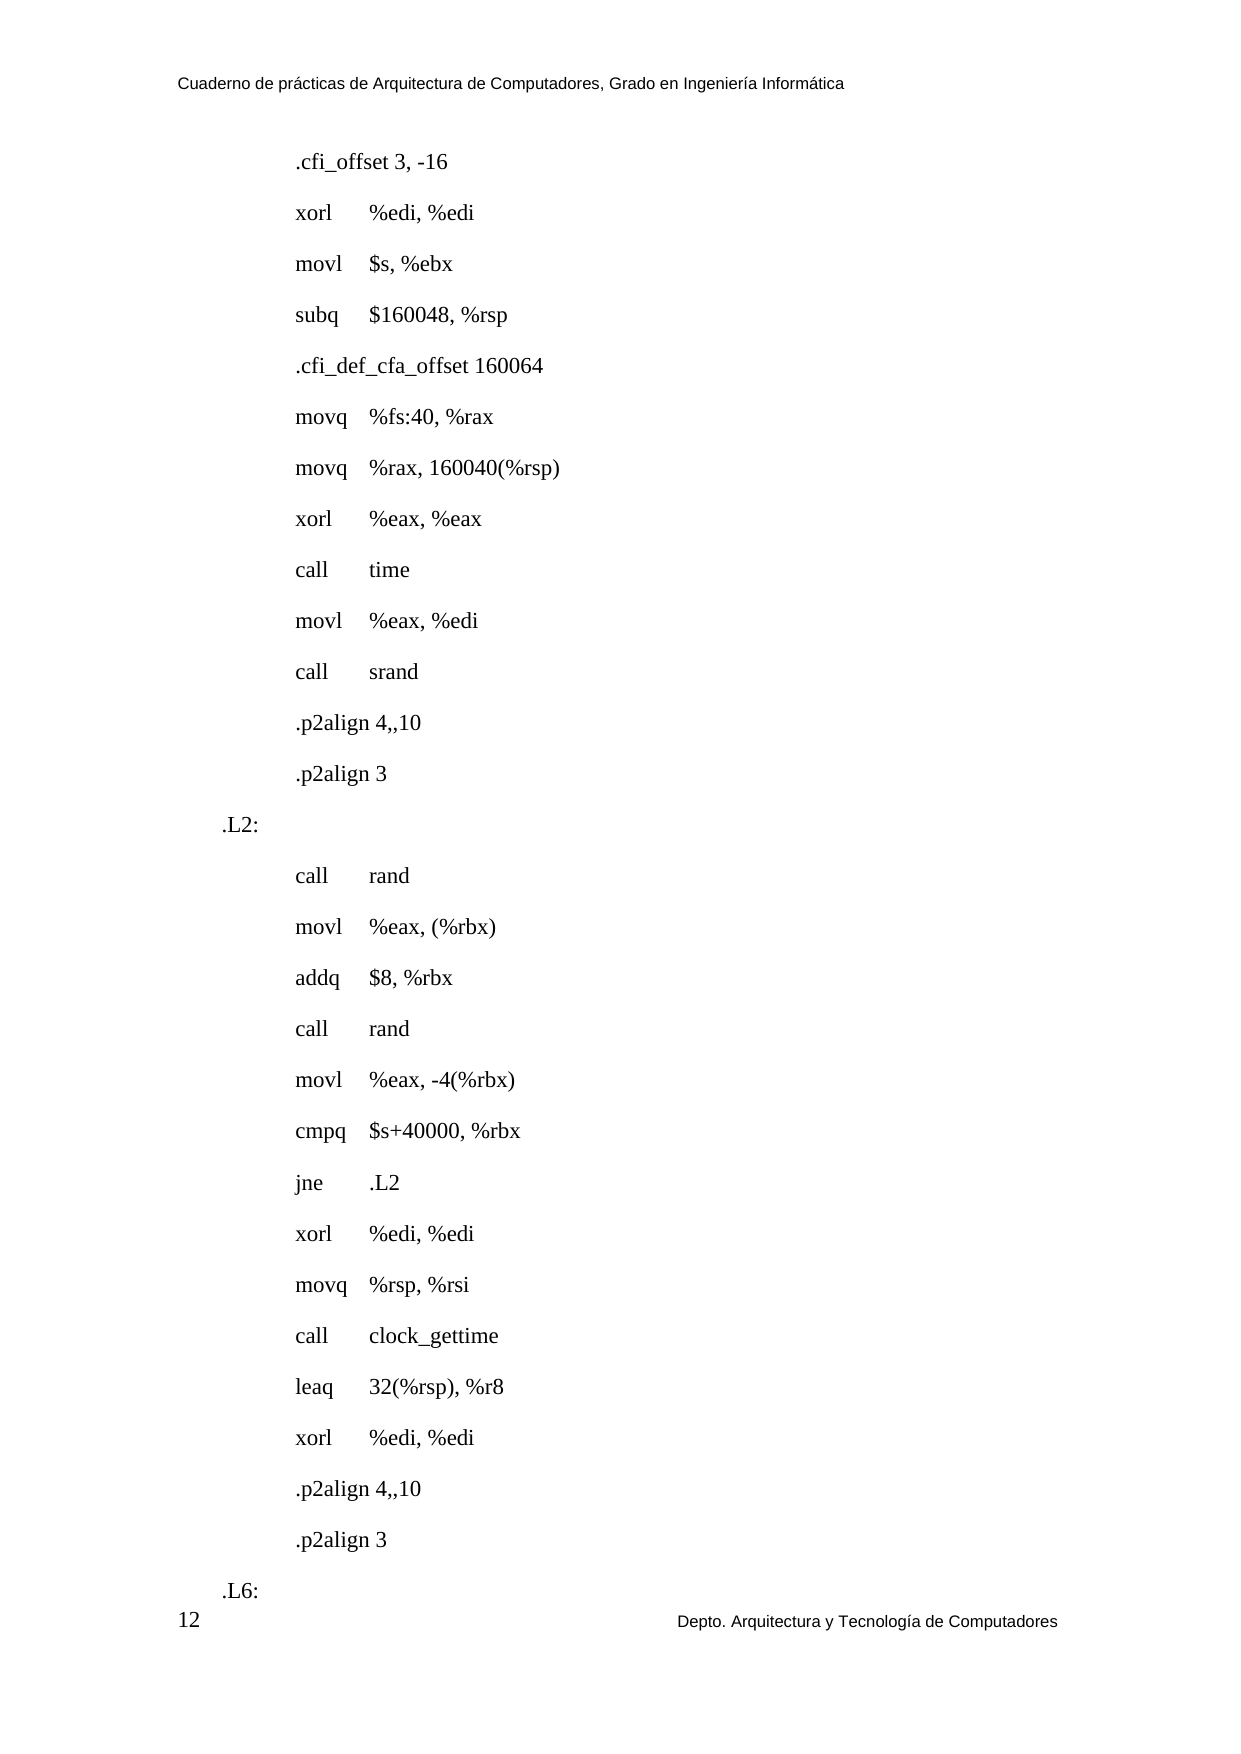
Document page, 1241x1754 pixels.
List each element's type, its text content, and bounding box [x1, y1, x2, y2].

list xorl %eax, %eax [221, 505, 1063, 531]
list movl %eax, -4(%rbx) [221, 1066, 1063, 1093]
list xorl %edi, %edi [221, 1219, 1063, 1246]
list jne .L2 [221, 1168, 1063, 1195]
list movl %eax, %edi [221, 607, 1063, 633]
list .cfi_def_cfa_offset 160064 [221, 352, 1063, 378]
list cmpq $s+40000, %rbx [221, 1117, 1063, 1144]
list .L2: [221, 811, 1063, 838]
list call clock_gettime [221, 1322, 1063, 1348]
list call srand [221, 658, 1063, 684]
list movq %rax, 160040(%rsp) [221, 454, 1063, 480]
list .p2align 3 [221, 760, 1063, 787]
list call rand [221, 1015, 1063, 1042]
list leaq 32(%rsp), %r8 [221, 1373, 1063, 1399]
list xorl %edi, %edi [221, 199, 1063, 225]
list movl $s, %ebx [221, 250, 1063, 276]
list addq $8, %rbx [221, 964, 1063, 991]
list movl %eax, (%rbx) [221, 913, 1063, 940]
list .p2align 4,,10 [221, 1475, 1063, 1501]
list call rand [221, 862, 1063, 889]
list movq %rsp, %rsi [221, 1271, 1063, 1297]
list subq $160048, %rsp [221, 301, 1063, 327]
list xorl %edi, %edi [221, 1424, 1063, 1450]
list movq %fs:40, %rax [221, 403, 1063, 429]
list .cfi_offset 3, -16 [221, 148, 1063, 174]
list call time [221, 556, 1063, 582]
list .L6: [221, 1577, 1063, 1603]
list .p2align 4,,10 [221, 709, 1063, 736]
list .p2align 3 [221, 1526, 1063, 1552]
